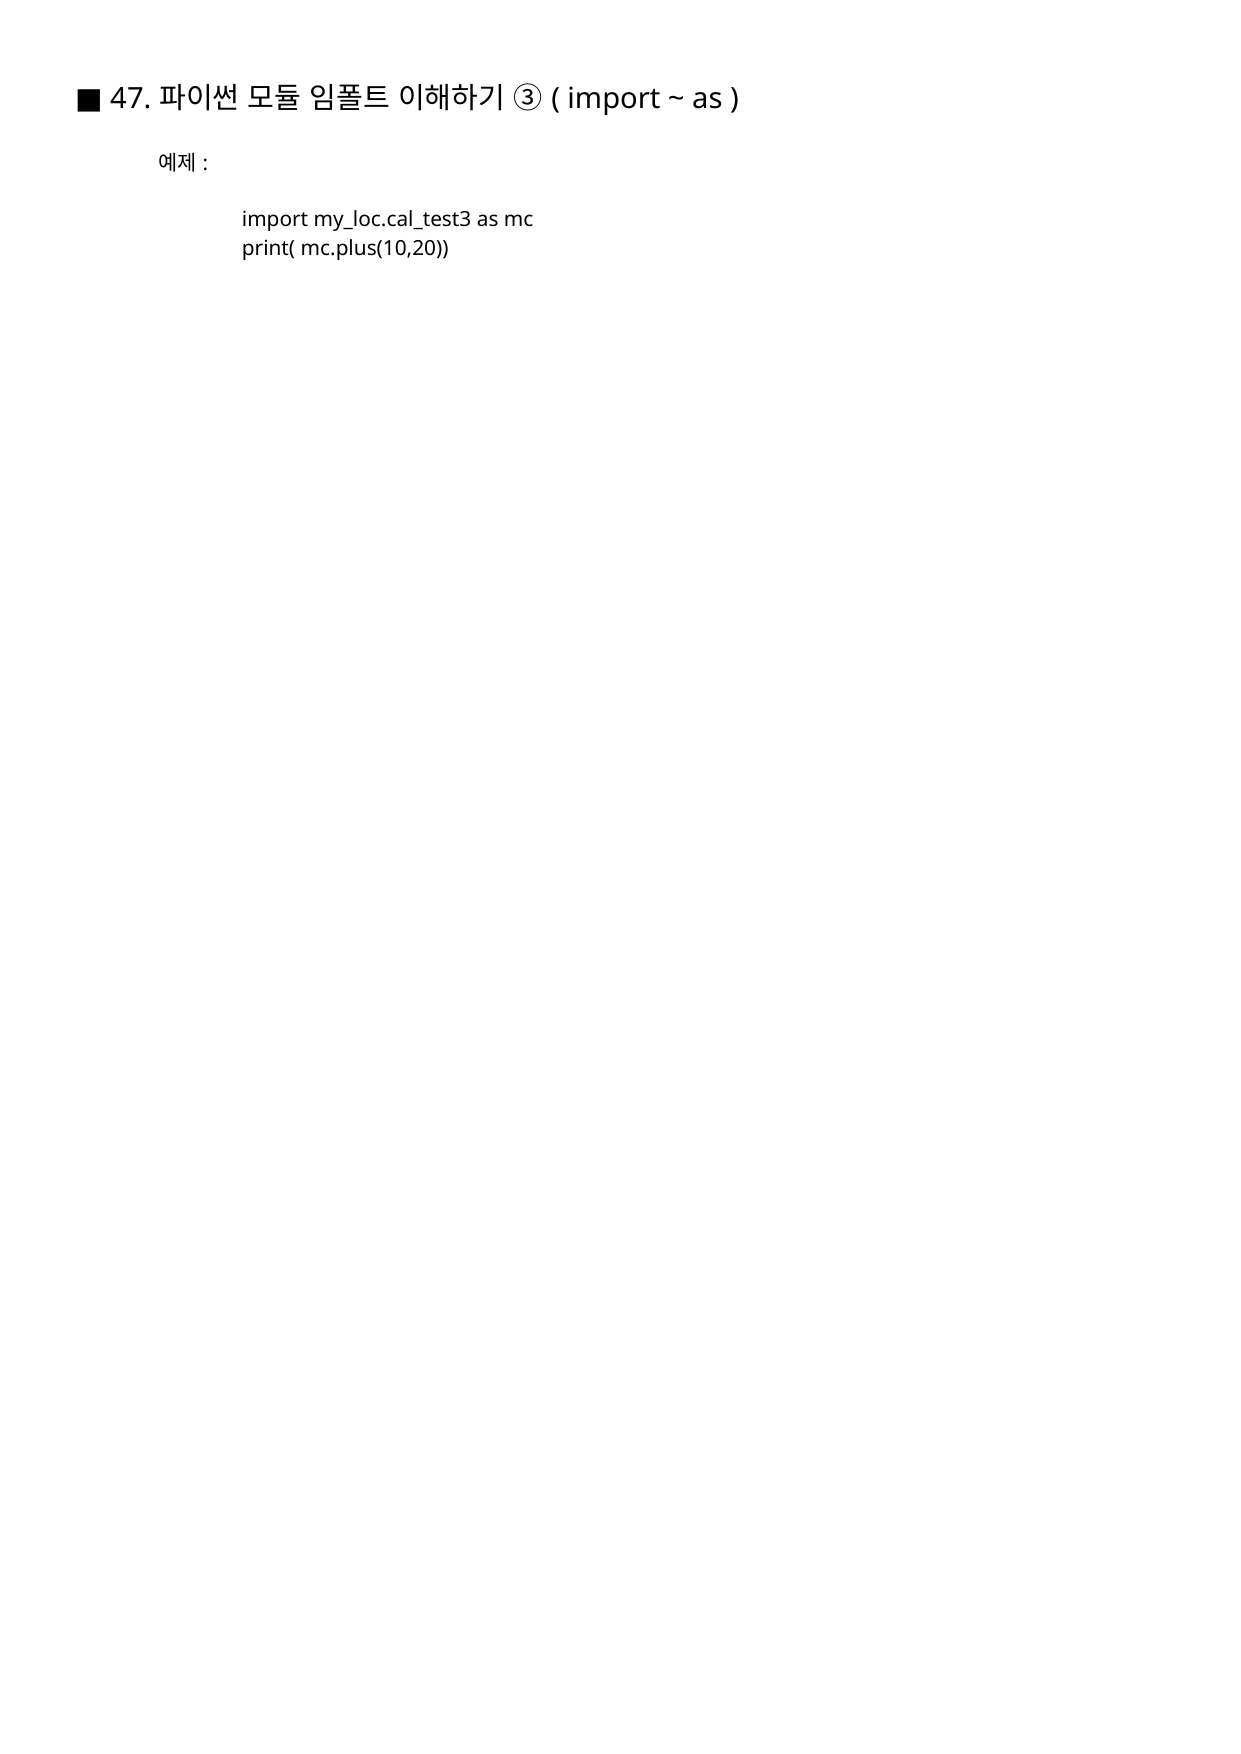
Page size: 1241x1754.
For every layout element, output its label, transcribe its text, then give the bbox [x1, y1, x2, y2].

subtitle ■ 47. 파이썬 모듈 임폴트 이해하기 ③ ( import ~ as ) [75, 75, 1165, 117]
text import my_loc.cal_test3 as mc [75, 204, 1165, 233]
text 예제 : [75, 146, 1165, 176]
text print( mc.plus(10,20)) [75, 233, 1165, 261]
